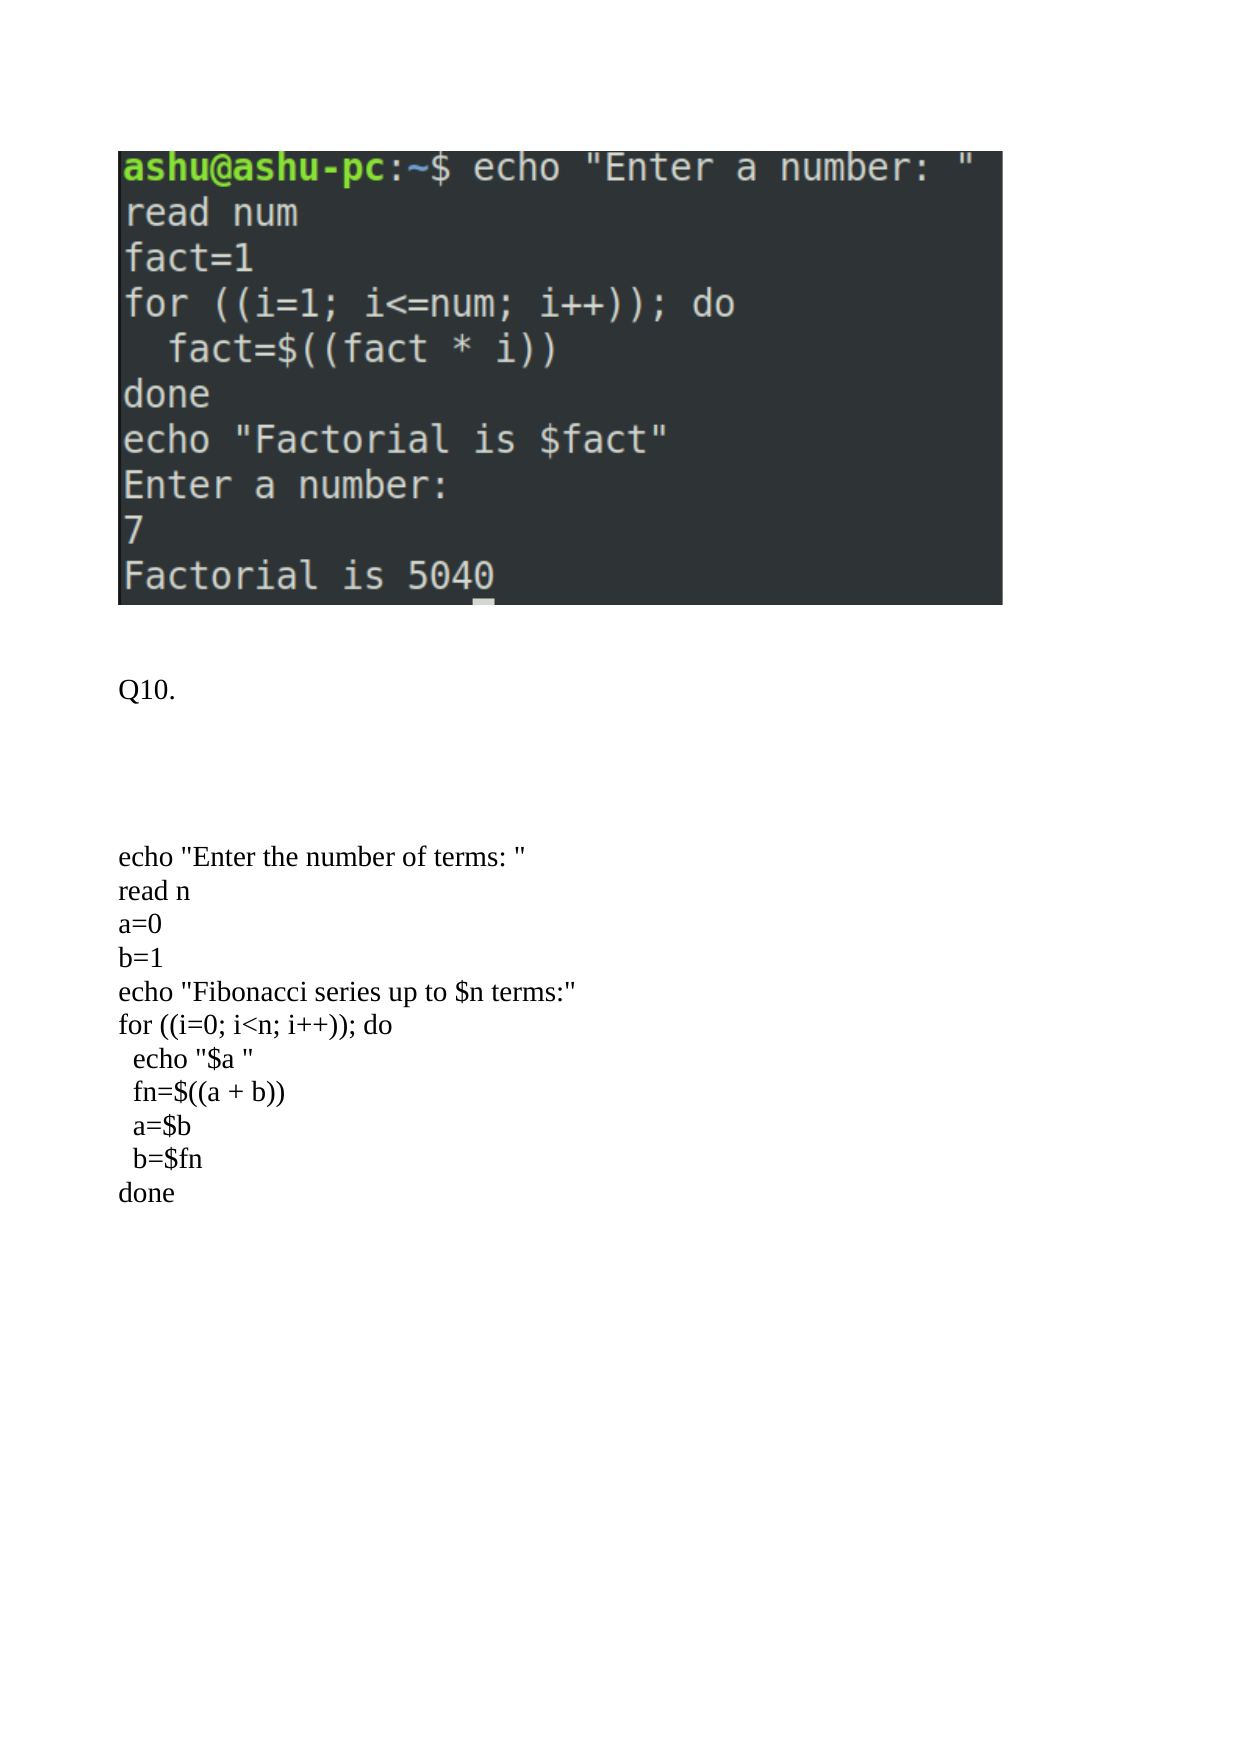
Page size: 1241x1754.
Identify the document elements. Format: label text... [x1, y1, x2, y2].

picture [118, 151, 1003, 605]
text b=1 [118, 940, 1122, 974]
text done [118, 1175, 1122, 1208]
text echo "$a " [118, 1041, 1122, 1074]
text a=$b [118, 1108, 1122, 1141]
text b=$fn [118, 1141, 1122, 1175]
text for ((i=0; i<n; i++)); do [118, 1007, 1122, 1041]
text echo "Enter the number of terms: " [118, 739, 1122, 873]
text a=0 [118, 907, 1122, 940]
text Q10. [118, 672, 1122, 705]
text read n [118, 873, 1122, 907]
text fn=$((a + b)) [118, 1074, 1122, 1108]
text echo "Fibonacci series up to $n terms:" [118, 974, 1122, 1007]
